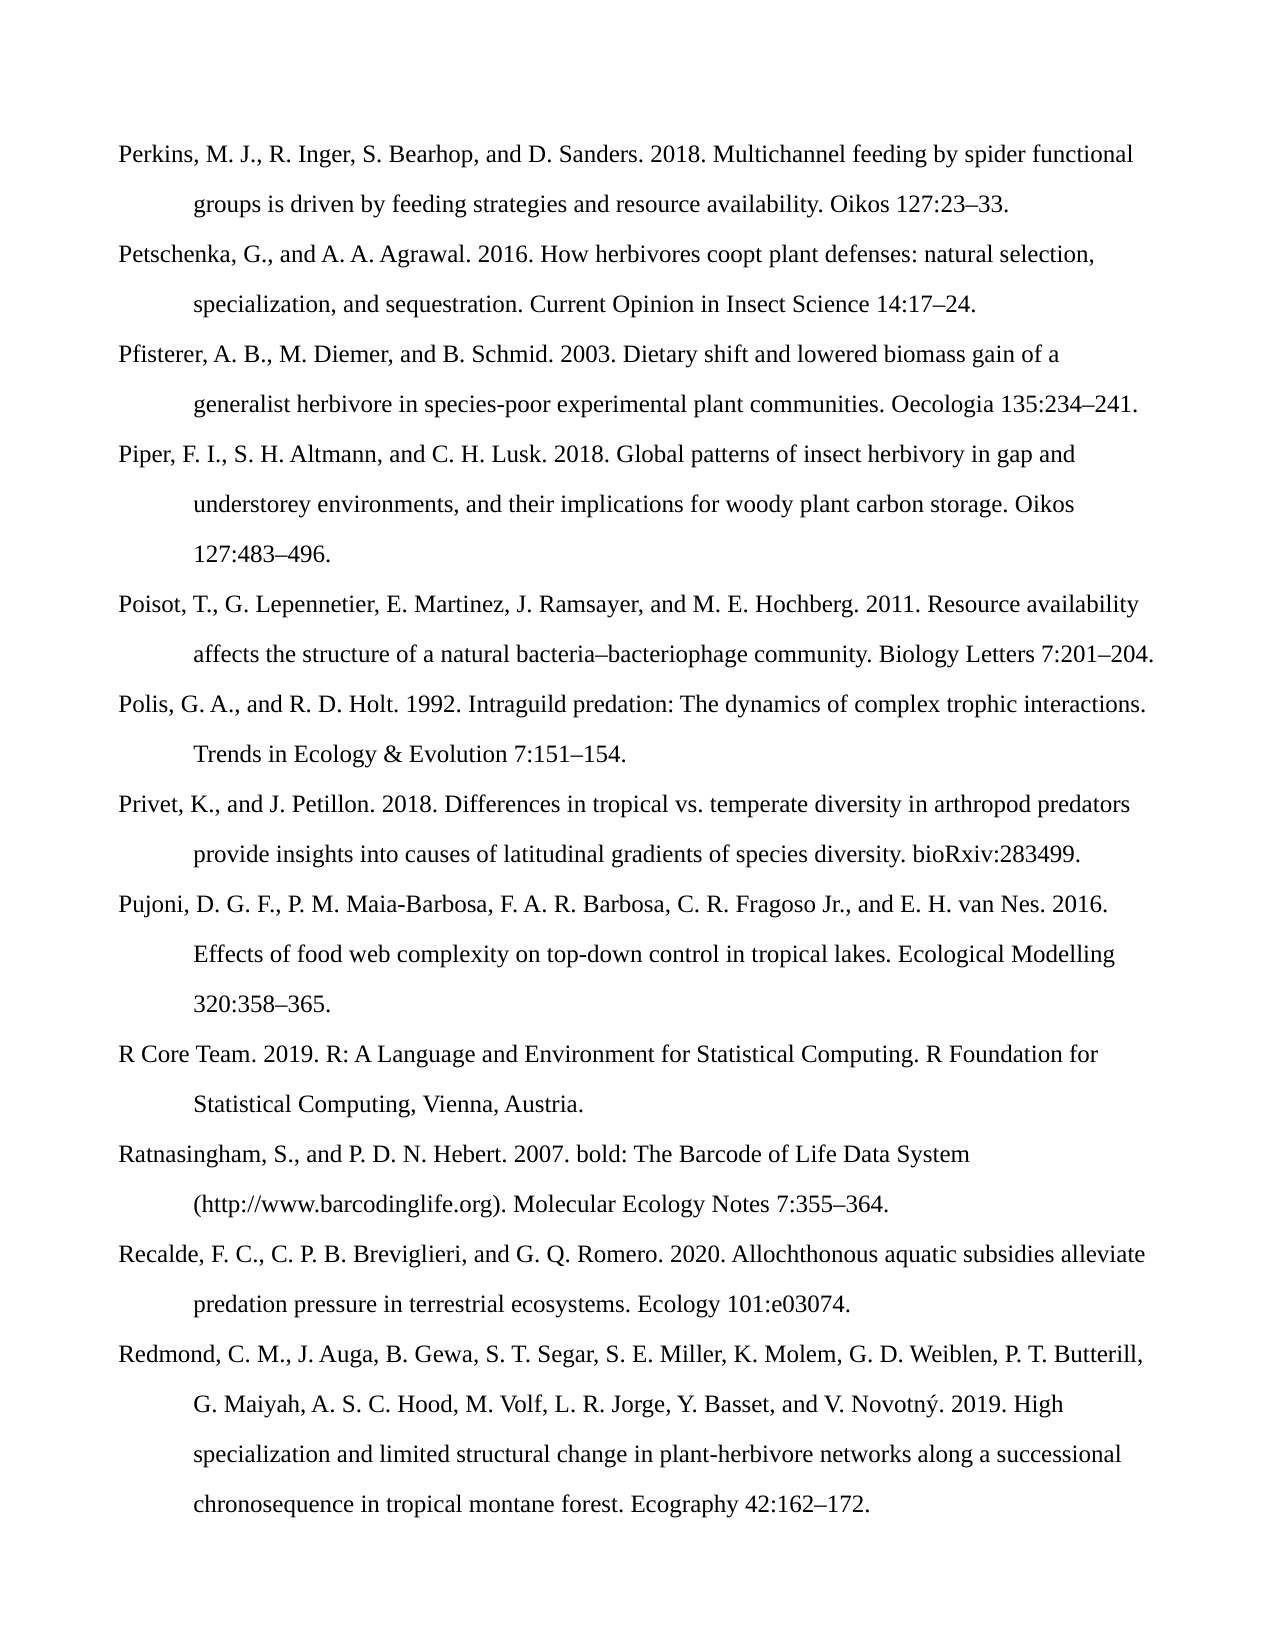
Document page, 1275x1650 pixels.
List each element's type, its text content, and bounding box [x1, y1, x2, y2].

text Piper, F. I., S. H. Altmann, and C. H. Lusk. 2018. Global patterns of insect herbivory in gap and understorey environments, and their implications for woody plant carbon storage. Oikos 127:483–496. [118, 418, 1157, 568]
text Privet, K., and J. Petillon. 2018. Differences in tropical vs. temperate diversity in arthropod predators provide insights into causes of latitudinal gradients of species diversity. bioRxiv:283499. [118, 768, 1157, 868]
text Perkins, M. J., R. Inger, S. Bearhop, and D. Sanders. 2018. Multichannel feeding by spider functional groups is driven by feeding strategies and resource availability. Oikos 127:23–33. [118, 118, 1157, 218]
text Pujoni, D. G. F., P. M. Maia-Barbosa, F. A. R. Barbosa, C. R. Fragoso Jr., and E. H. van Nes. 2016. Effects of food web complexity on top-down control in tropical lakes. Ecological Modelling 320:358–365. [118, 868, 1157, 1018]
text Pfisterer, A. B., M. Diemer, and B. Schmid. 2003. Dietary shift and lowered biomass gain of a generalist herbivore in species-poor experimental plant communities. Oecologia 135:234–241. [118, 318, 1157, 418]
text R Core Team. 2019. R: A Language and Environment for Statistical Computing. R Foundation for Statistical Computing, Vienna, Austria. [118, 1018, 1157, 1118]
text Redmond, C. M., J. Auga, B. Gewa, S. T. Segar, S. E. Miller, K. Molem, G. D. Weiblen, P. T. Butterill, G. Maiyah, A. S. C. Hood, M. Volf, L. R. Jorge, Y. Basset, and V. Novotný. 2019. High specialization and limited structural change in plant-herbivore networks along a successional chronosequence in tropical montane forest. Ecography 42:162–172. [118, 1318, 1157, 1518]
text Polis, G. A., and R. D. Holt. 1992. Intraguild predation: The dynamics of complex trophic interactions. Trends in Ecology & Evolution 7:151–154. [118, 668, 1157, 768]
text Petschenka, G., and A. A. Agrawal. 2016. How herbivores coopt plant defenses: natural selection, specialization, and sequestration. Current Opinion in Insect Science 14:17–24. [118, 218, 1157, 318]
text Ratnasingham, S., and P. D. N. Hebert. 2007. bold: The Barcode of Life Data System (http://www.barcodinglife.org). Molecular Ecology Notes 7:355–364. [118, 1118, 1157, 1218]
text Poisot, T., G. Lepennetier, E. Martinez, J. Ramsayer, and M. E. Hochberg. 2011. Resource availability affects the structure of a natural bacteria–bacteriophage community. Biology Letters 7:201–204. [118, 568, 1157, 668]
text Recalde, F. C., C. P. B. Breviglieri, and G. Q. Romero. 2020. Allochthonous aquatic subsidies alleviate predation pressure in terrestrial ecosystems. Ecology 101:e03074. [118, 1218, 1157, 1318]
